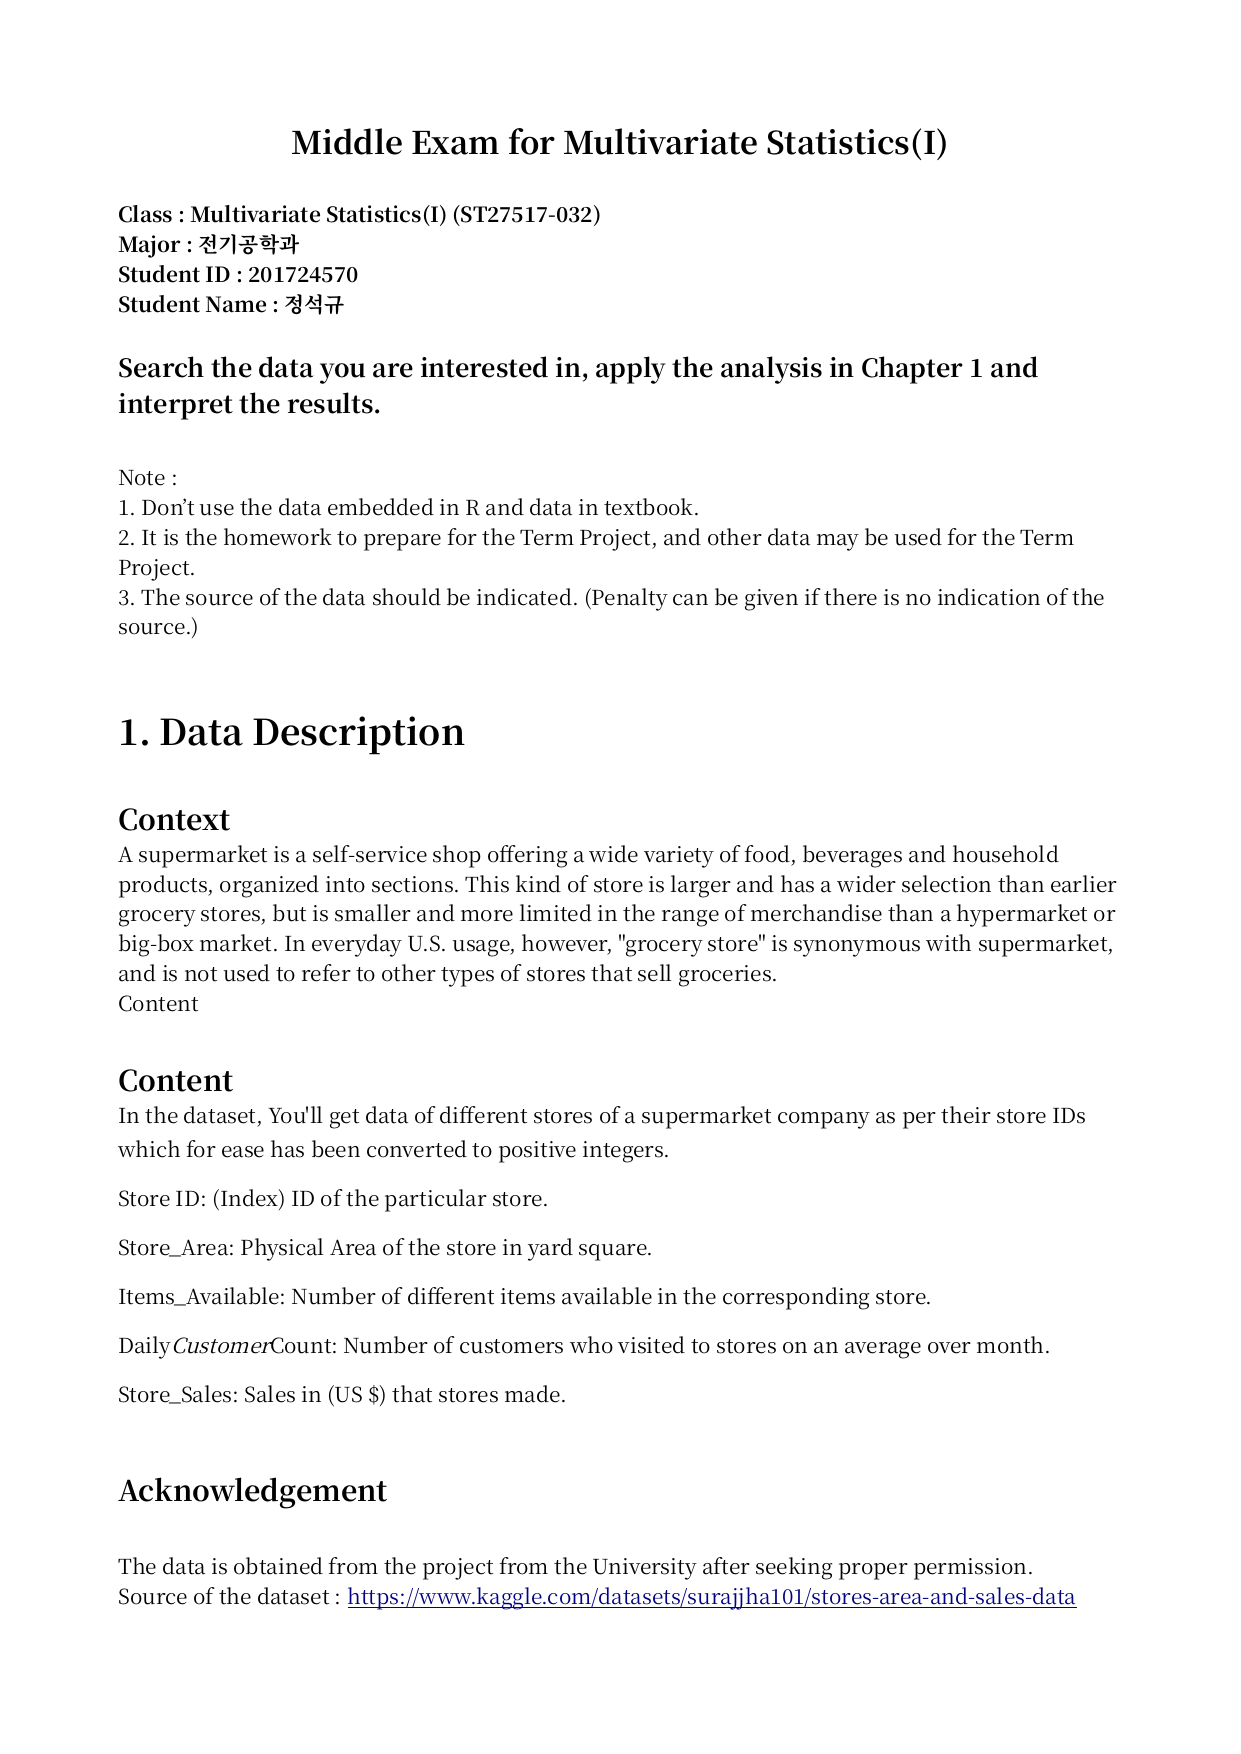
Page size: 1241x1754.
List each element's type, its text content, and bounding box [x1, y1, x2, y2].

text Content [118, 1058, 1122, 1099]
text Middle Exam for Multivariate Statistics(I) [118, 118, 1122, 163]
text Note : [118, 461, 1122, 491]
text Search the data you are interested in, apply the analysis in Chapter 1 and interpret the results. [118, 348, 1122, 420]
text A supermarket is a self-service shop offering a wide variety of food, beverages and household products, organized into sections. This kind of store is larger and has a wider selection than earlier grocery stores, but is smaller and more limited in the range of merchandise than a hypermarket or big-box market. In everyday U.S. usage, however, "grocery store" is synonymous with supermarket, and is not used to refer to other types of stores that sell groceries. [118, 838, 1122, 988]
text Store_Area: Physical Area of the store in yard square. [118, 1232, 1122, 1262]
text 2. It is the homework to prepare for the Term Project, and other data may be used for the Term Project. [118, 521, 1122, 581]
text Context [118, 797, 1122, 838]
text In the dataset, You'll get data of different stores of a supermarket company as per their store IDs which for ease has been converted to positive integers. [118, 1099, 1122, 1164]
text Content [118, 988, 1122, 1017]
text Source of the dataset : https://www.kaggle.com/datasets/surajjha101/stores-area-and-sales-data [118, 1581, 1122, 1611]
text 1. Data Description [118, 705, 1122, 756]
text 3. The source of the data should be indicated. (Penalty can be given if there is no indication of the source.) [118, 581, 1122, 641]
text Major : 전기공학과 [118, 229, 1122, 259]
text Student ID : 201724570 [118, 259, 1122, 289]
text Items_Available: Number of different items available in the corresponding store. [118, 1281, 1122, 1311]
text Class : Multivariate Statistics(I) (ST27517-032) [118, 199, 1122, 229]
text 1. Don’t use the data embedded in R and data in textbook. [118, 491, 1122, 521]
text Store_Sales: Sales in (US $) that stores made. [118, 1379, 1122, 1409]
text The data is obtained from the project from the University after seeking proper permission. [118, 1551, 1122, 1581]
text Store ID: (Index) ID of the particular store. [118, 1183, 1122, 1213]
text Student Name : 정석규 [118, 289, 1122, 318]
text Acknowledgement [118, 1469, 1122, 1510]
text DailyCustomerCount: Number of customers who visited to stores on an average over month. [118, 1330, 1122, 1360]
